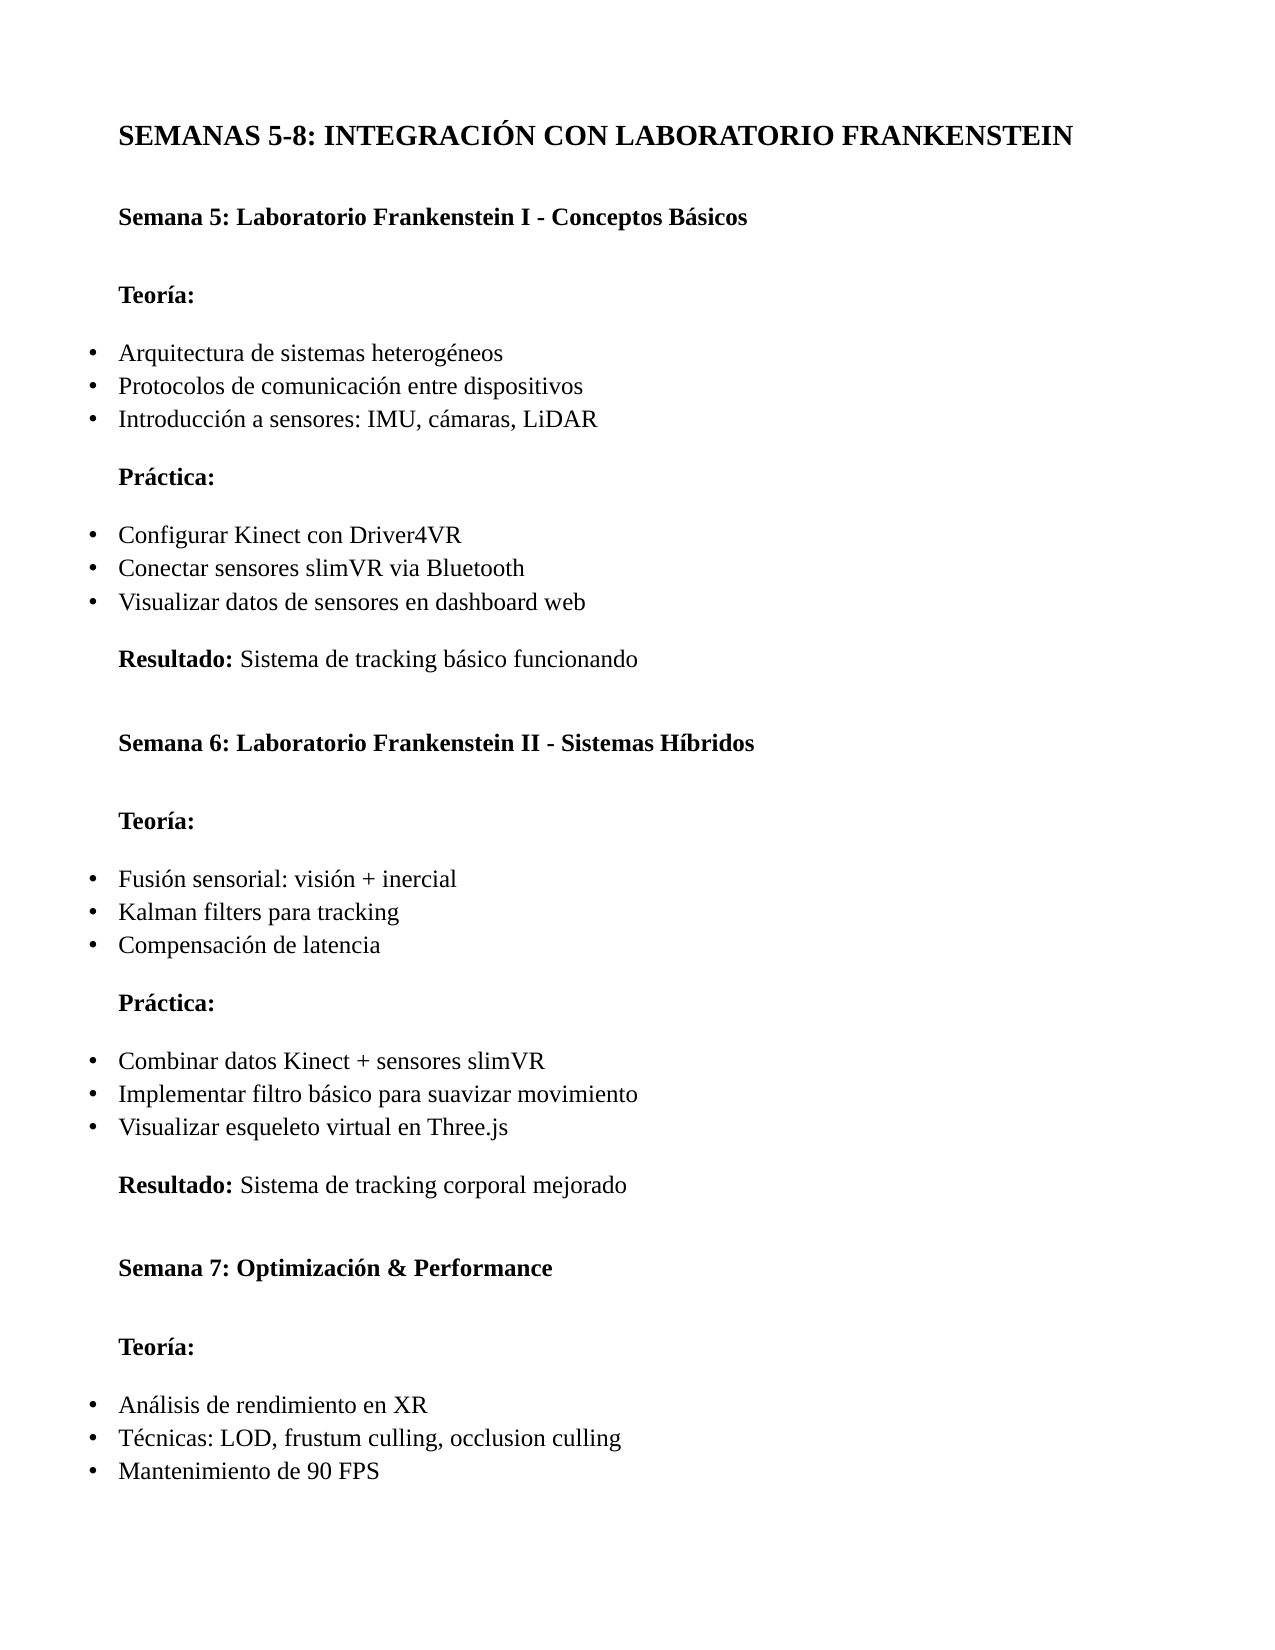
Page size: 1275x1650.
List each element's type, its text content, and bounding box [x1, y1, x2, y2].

text Resultado: Sistema de tracking corporal mejorado [118, 1171, 1157, 1199]
subtitle SEMANAS 5-8: INTEGRACIÓN CON LABORATORIO FRANKENSTEIN [118, 118, 1157, 152]
list Configurar Kinect con Driver4VR [118, 521, 1157, 549]
list Protocolos de comunicación entre dispositivos [118, 371, 1157, 400]
list Visualizar datos de sensores en dashboard web [118, 587, 1157, 615]
list Arquitectura de sistemas heterogéneos [118, 338, 1157, 367]
list Kalman filters para tracking [118, 897, 1157, 926]
list Mantenimiento de 90 FPS [118, 1456, 1157, 1485]
list Técnicas: LOD, frustum culling, occlusion culling [118, 1423, 1157, 1452]
subtitle Semana 6: Laboratorio Frankenstein II - Sistemas Híbridos [118, 728, 1157, 756]
subtitle Semana 5: Laboratorio Frankenstein I - Conceptos Básicos [118, 202, 1157, 230]
text Práctica: [118, 988, 1157, 1017]
list Fusión sensorial: visión + inercial [118, 864, 1157, 893]
subtitle Semana 7: Optimización & Performance [118, 1253, 1157, 1282]
text Teoría: [118, 280, 1157, 309]
list Compensación de latencia [118, 930, 1157, 959]
list Introducción a sensores: IMU, cámaras, LiDAR [118, 404, 1157, 433]
list Análisis de rendimiento en XR [118, 1390, 1157, 1419]
text Resultado: Sistema de tracking básico funcionando [118, 644, 1157, 673]
list Combinar datos Kinect + sensores slimVR [118, 1046, 1157, 1075]
text Teoría: [118, 1332, 1157, 1361]
list Conectar sensores slimVR via Bluetooth [118, 553, 1157, 582]
list Implementar filtro básico para suavizar movimiento [118, 1079, 1157, 1108]
text Práctica: [118, 462, 1157, 491]
list Visualizar esqueleto virtual en Three.js [118, 1112, 1157, 1141]
text Teoría: [118, 806, 1157, 835]
